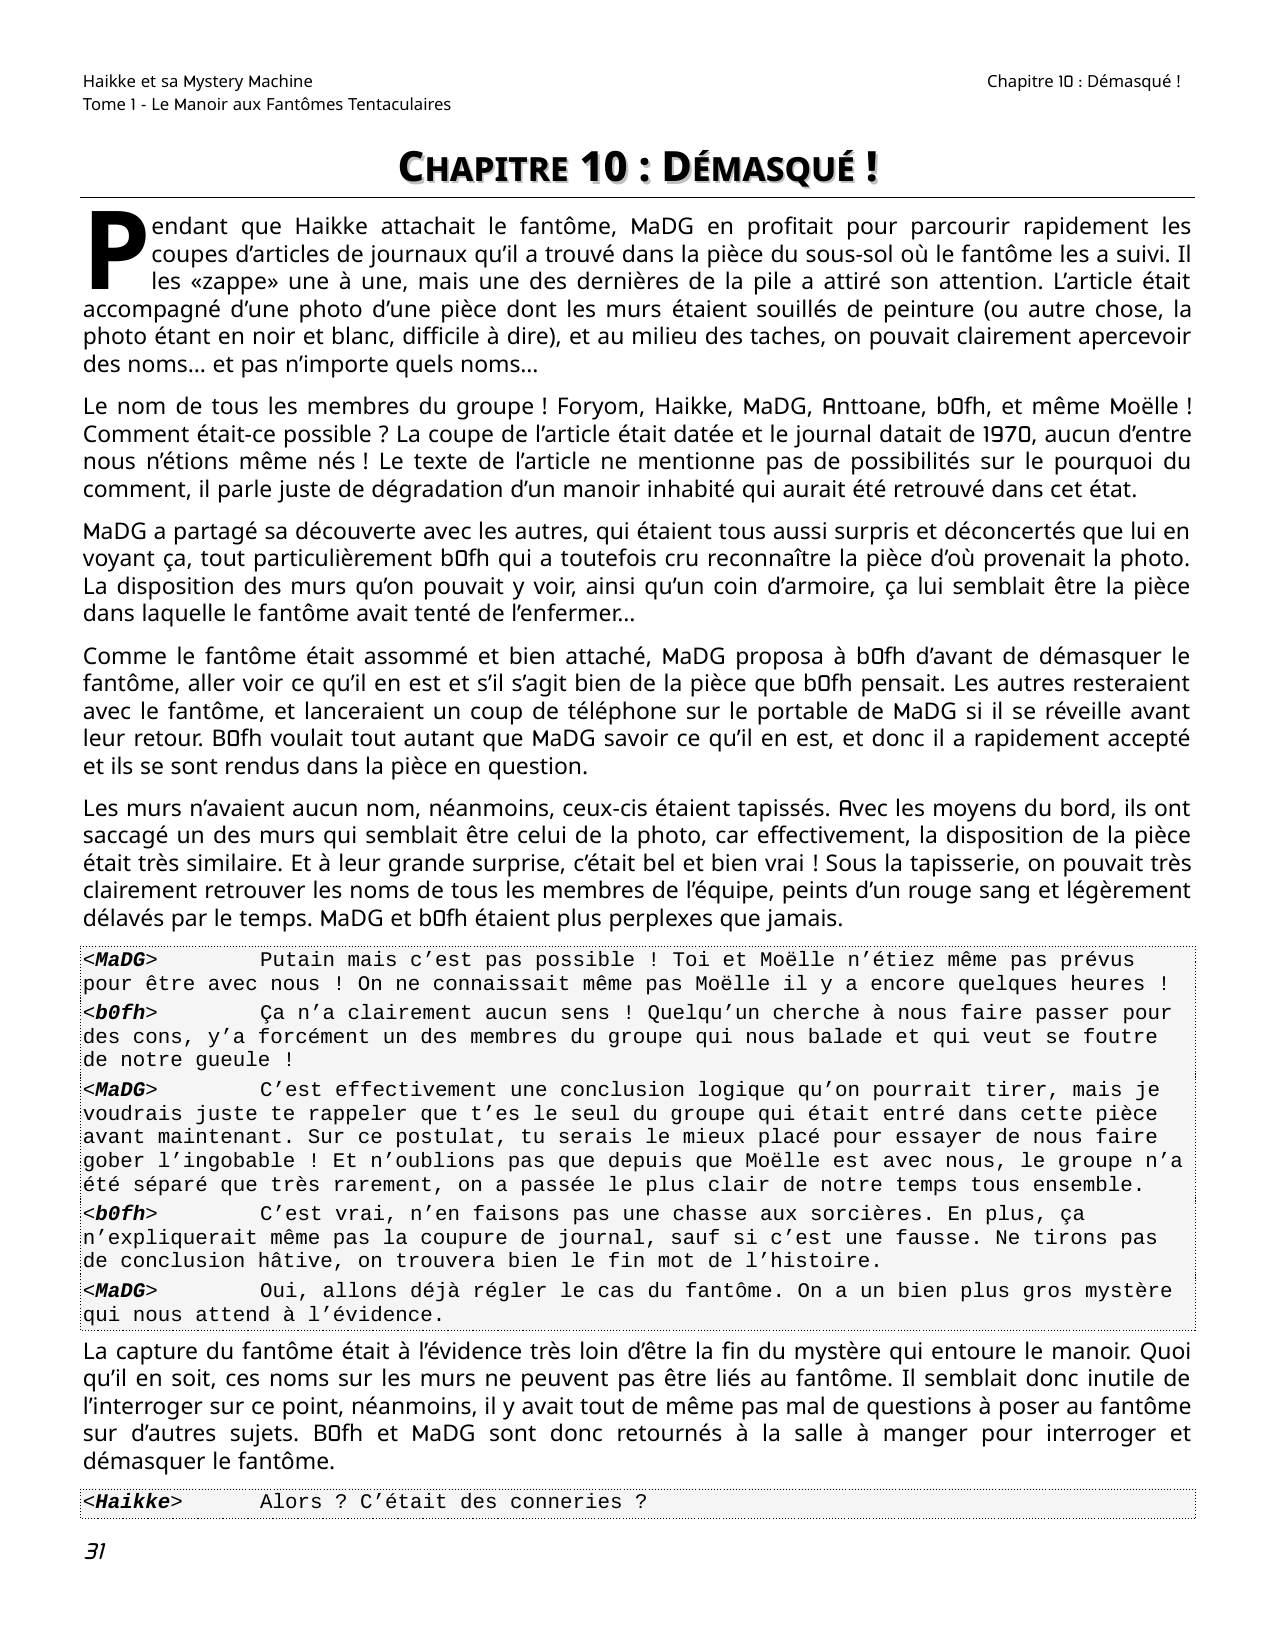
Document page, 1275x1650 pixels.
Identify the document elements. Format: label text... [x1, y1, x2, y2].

text Les murs n’avaient aucun nom, néanmoins, ceux-cis étaient tapissés. Avec les moyens du bord, ils ont saccagé un des murs qui semblait être celui de la photo, car effectivement, la disposition de la pièce était très similaire. Et à leur grande surprise, c’était bel et bien vrai ! Sous la tapisserie, on pouvait très clairement retrouver les noms de tous les membres de l’équipe, peints d’un rouge sang et légèrement délavés par le temps. MaDG et b0fh étaient plus perplexes que jamais. [83, 793, 1192, 931]
text MaDG a partagé sa découverte avec les autres, qui étaient tous aussi surpris et déconcertés que lui en voyant ça, tout particulièrement b0fh qui a toutefois cru reconnaître la pièce d’où provenait la photo. La disposition des murs qu’on pouvait y voir, ainsi qu’un coin d’armoire, ça lui semblait être la pièce dans laquelle le fantôme avait tenté de l’enfermer… [83, 516, 1192, 626]
text Pendant que Haikke attachait le fantôme, MaDG en profitait pour parcourir rapidement les coupes d’articles de journaux qu’il a trouvé dans la pièce du sous-sol où le fantôme les a suivi. Il les «zappe» une à une, mais une des dernières de la pile a attiré son attention. L’article était accompagné d’une photo d’une pièce dont les murs étaient souillés de peinture (ou autre chose, la photo étant en noir et blanc, difficile à dire), et au milieu des taches, on pouvait clairement apercevoir des noms… et pas n’importe quels noms… [83, 212, 1192, 377]
subtitle Chapitre 10 : Démasqué ! [80, 134, 1195, 197]
text La capture du fantôme était à l’évidence très loin d’être la fin du mystère qui entoure le manoir. Quoi qu’il en soit, ces noms sur les murs ne peuvent pas être liés au fantôme. Il semblait donc inutile de l’interroger sur ce point, néanmoins, il y avait tout de même pas mal de questions à poser au fantôme sur d’autres sujets. B0fh et MaDG sont donc retournés à la salle à manger pour interroger et démasquer le fantôme. [83, 1336, 1192, 1474]
text <MaDG> Oui, allons déjà régler le cas du fantôme. On a un bien plus gros mystère qui nous attend à l’évidence. [80, 1277, 1195, 1330]
text <MaDG> C’est effectivement une conclusion logique qu’on pourrait tirer, mais je voudrais juste te rappeler que t’es le seul du groupe qui était entré dans cette pièce avant maintenant. Sur ce postulat, tu serais le mieux placé pour essayer de nous faire gober l’ingobable ! Et n’oublions pas que depuis que Moëlle est avec nous, le groupe n’a été séparé que très rarement, on a passée le plus clair de notre temps tous ensemble. [80, 1076, 1195, 1197]
text Le nom de tous les membres du groupe ! Foryom, Haikke, MaDG, Anttoane, b0fh, et même Moëlle ! Comment était-ce possible ? La coupe de l’article était datée et le journal datait de 1970, aucun d’entre nous n’étions même nés ! Le texte de l’article ne mentionne pas de possibilités sur le pourquoi du comment, il parle juste de dégradation d’un manoir inhabité qui aurait été retrouvé dans cet état. [83, 392, 1192, 502]
text Comme le fantôme était assommé et bien attaché, MaDG proposa à b0fh d’avant de démasquer le fantôme, aller voir ce qu’il en est et s’il s’agit bien de la pièce que b0fh pensait. Les autres resteraient avec le fantôme, et lanceraient un coup de téléphone sur le portable de MaDG si il se réveille avant leur retour. B0fh voulait tout autant que MaDG savoir ce qu’il en est, et donc il a rapidement accepté et ils se sont rendus dans la pièce en question. [83, 641, 1192, 779]
text <Haikke> Alors ? C’était des conneries ? [80, 1488, 1195, 1518]
text <b0fh> C’est vrai, n’en faisons pas une chasse aux sorcières. En plus, ça n’expliquerait même pas la coupure de journal, sauf si c’est une fausse. Ne tirons pas de conclusion hâtive, on trouvera bien le fin mot de l’histoire. [80, 1200, 1195, 1274]
text <MaDG> Putain mais c’est pas possible ! Toi et Moëlle n’étiez même pas prévus pour être avec nous ! On ne connaissait même pas Moëlle il y a encore quelques heures ! [80, 946, 1195, 996]
text <b0fh> Ça n’a clairement aucun sens ! Quelqu’un cherche à nous faire passer pour des cons, y’a forcément un des membres du groupe qui nous balade et qui veut se foutre de notre gueule ! [80, 999, 1195, 1073]
